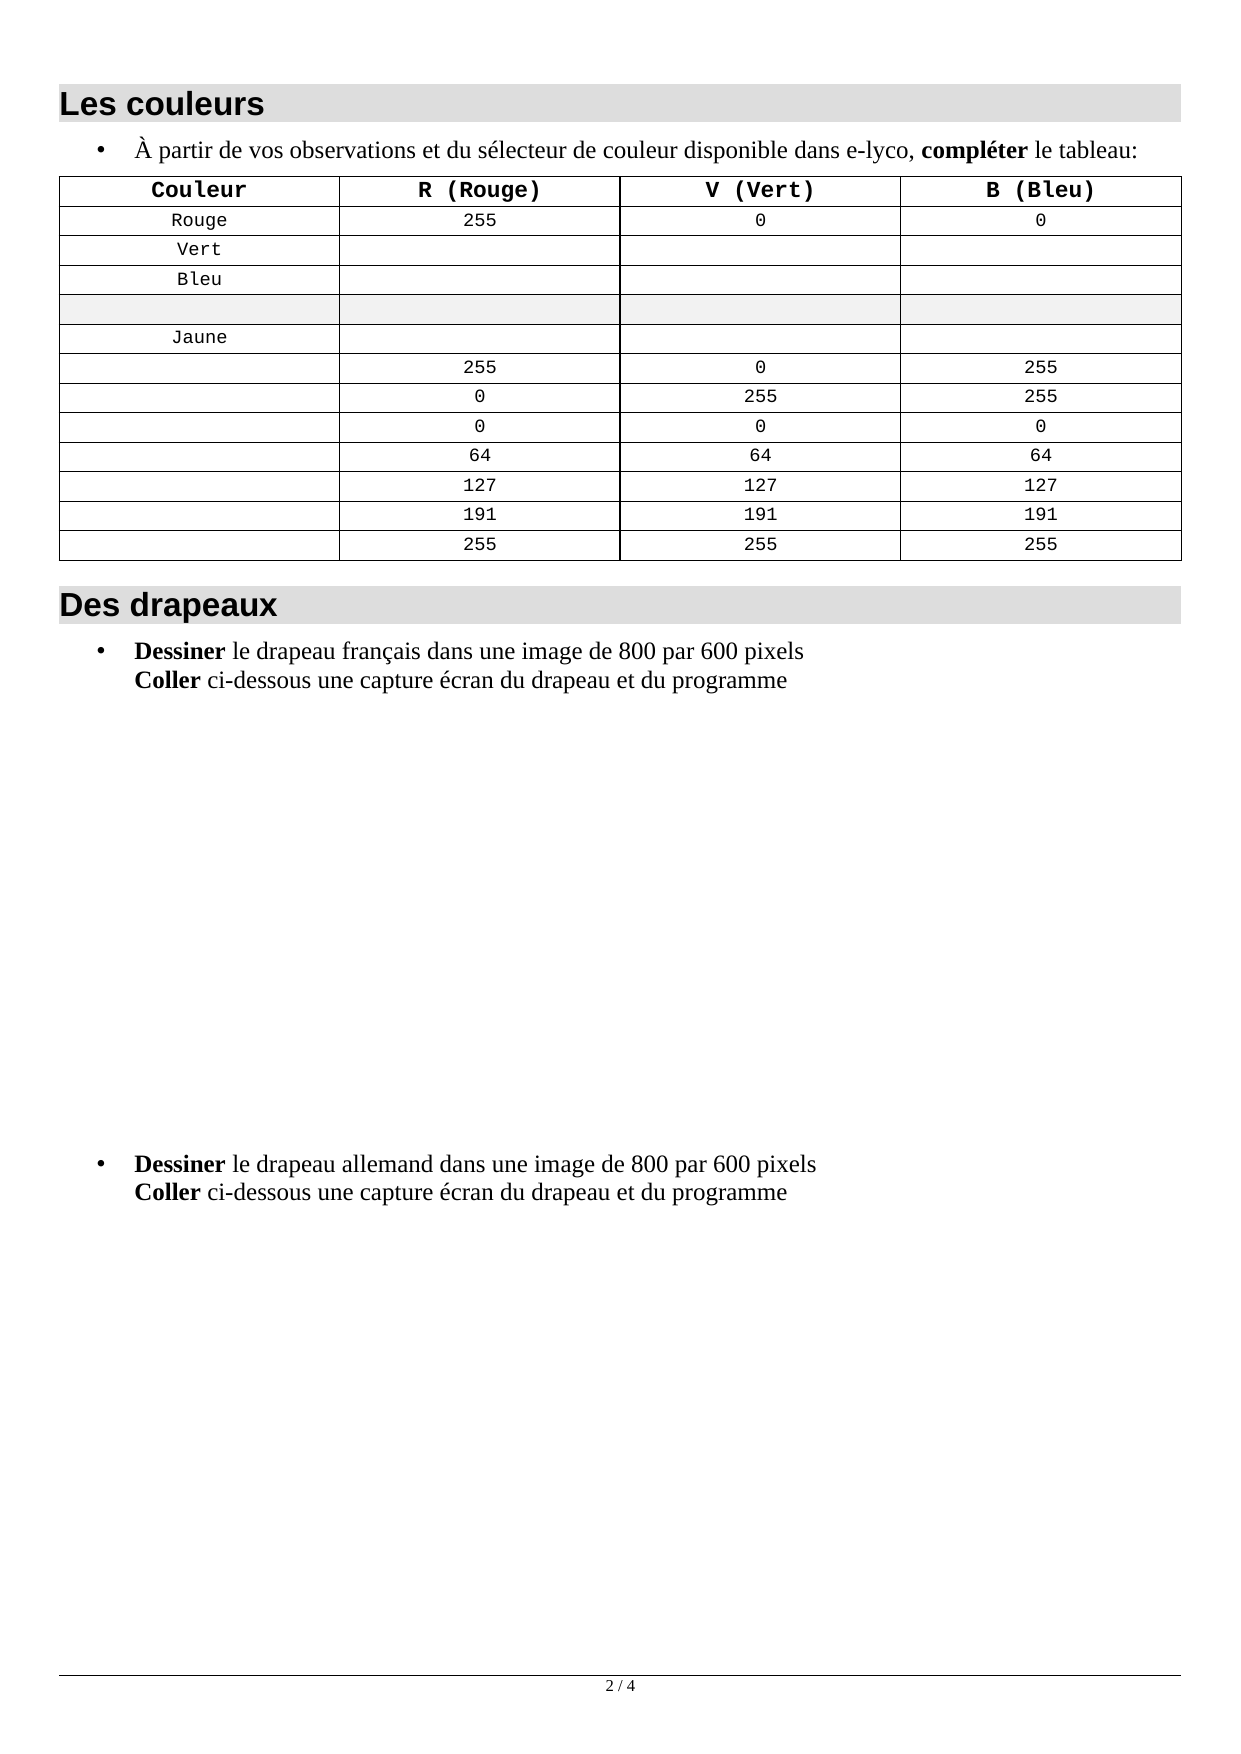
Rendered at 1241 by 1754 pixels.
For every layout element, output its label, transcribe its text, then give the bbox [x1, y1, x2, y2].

table_cell 191 [340, 502, 619, 530]
table_cell [340, 325, 619, 353]
table_cell 0 [621, 354, 900, 383]
table_cell [901, 325, 1181, 353]
table_cell Rouge [60, 207, 339, 235]
table_cell 127 [340, 472, 619, 501]
table_cell [60, 443, 339, 471]
table_header R (Rouge) [340, 177, 619, 206]
table_cell [621, 295, 900, 324]
table_cell [621, 236, 900, 265]
table_cell 255 [901, 531, 1181, 559]
list Dessiner le drapeau français dans une image de 800 par 600 pixels Coller ci-dessous une capture écran du drapeau et du programme [97, 636, 1181, 694]
table_cell 64 [901, 443, 1181, 471]
table_header V (Vert) [621, 177, 900, 206]
table_cell Bleu [60, 266, 339, 294]
table_cell 255 [621, 531, 900, 559]
list Dessiner le drapeau allemand dans une image de 800 par 600 pixels Coller ci-dessous une capture écran du drapeau et du programme [97, 1149, 1181, 1206]
table_cell 127 [621, 472, 900, 501]
table_cell 0 [901, 413, 1181, 442]
table_cell 0 [621, 413, 900, 442]
table_cell [621, 325, 900, 353]
table_cell [340, 295, 619, 324]
table_cell 255 [901, 354, 1181, 383]
subtitle Les couleurs [59, 84, 1181, 122]
table_cell 0 [340, 384, 619, 412]
table_cell 255 [901, 384, 1181, 412]
table_cell 64 [621, 443, 900, 471]
table_cell 0 [621, 207, 900, 235]
table_cell [340, 236, 619, 265]
subtitle Des drapeaux [59, 586, 1181, 624]
table_header B (Bleu) [901, 177, 1181, 206]
table_cell Jaune [60, 325, 339, 353]
table_cell [901, 295, 1181, 324]
table_cell 255 [621, 384, 900, 412]
table_cell 0 [340, 413, 619, 442]
table_cell 255 [340, 354, 619, 383]
table_cell Vert [60, 236, 339, 265]
table_cell 0 [901, 207, 1181, 235]
table_cell 64 [340, 443, 619, 471]
table_cell [60, 354, 339, 383]
table_cell [60, 502, 339, 530]
table_cell 255 [340, 531, 619, 559]
table_cell [60, 384, 339, 412]
table_cell [60, 295, 339, 324]
list À partir de vos observations et du sélecteur de couleur disponible dans e-lyco, compléter le tableau: [97, 135, 1181, 164]
table_cell 255 [340, 207, 619, 235]
table_cell [340, 266, 619, 294]
table_cell [60, 413, 339, 442]
table_cell 127 [901, 472, 1181, 501]
table_cell [60, 472, 339, 501]
table_cell [901, 236, 1181, 265]
table_cell 191 [901, 502, 1181, 530]
table_cell [621, 266, 900, 294]
table_header Couleur [60, 177, 339, 206]
table_cell 191 [621, 502, 900, 530]
table_cell [901, 266, 1181, 294]
table_cell [60, 531, 339, 559]
